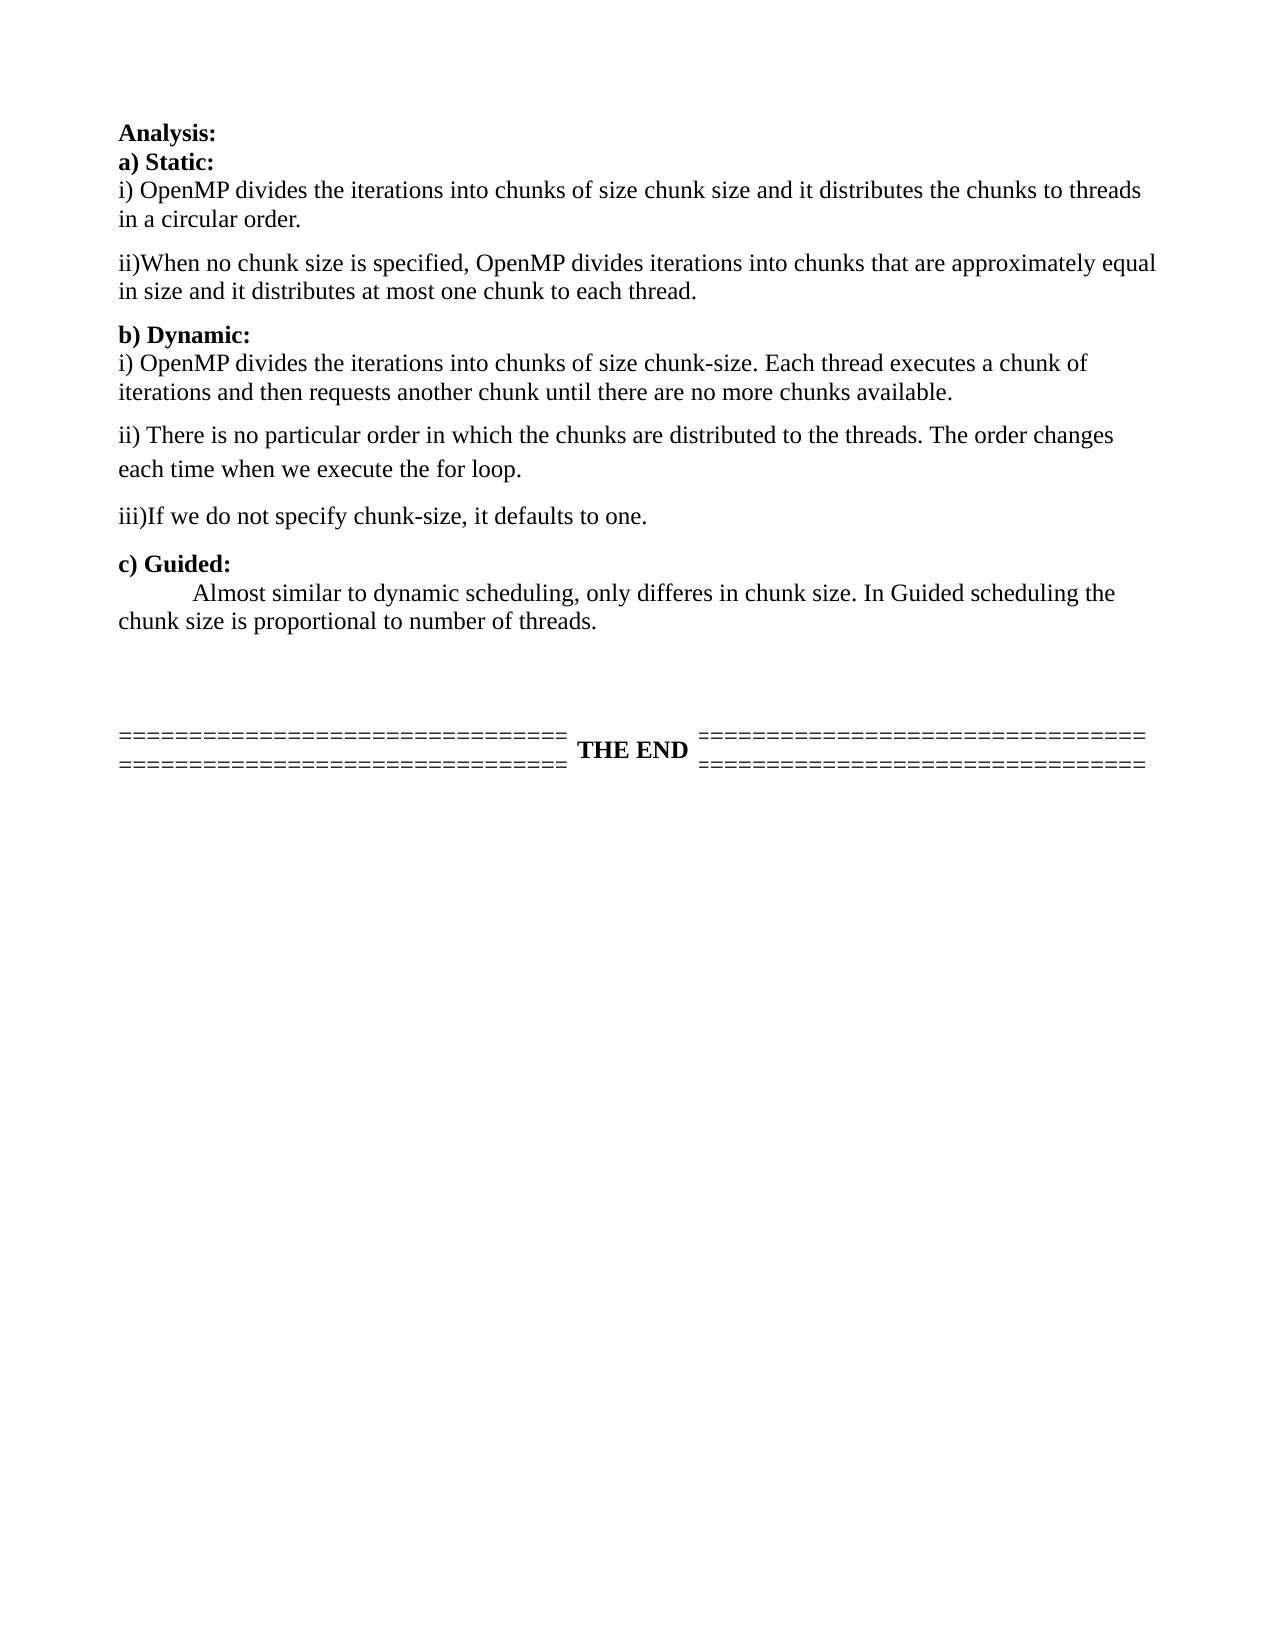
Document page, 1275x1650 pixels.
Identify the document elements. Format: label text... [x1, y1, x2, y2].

text a) Static: [118, 147, 1157, 176]
text ii) There is no particular order in which the chunks are distributed to the threads. The order changes each time when we execute the for loop. [118, 421, 1157, 482]
text Almost similar to dynamic scheduling, only differes in chunk size. In Guided scheduling the chunk size is proportional to number of threads. [118, 578, 1157, 635]
text iii)If we do not specify chunk-size, it defaults to one. [118, 501, 1157, 530]
text i) OpenMP divides the iterations into chunks of size chunk-size. Each thread executes a chunk of iterations and then requests another chunk until there are no more chunks available. [118, 348, 1157, 406]
text ================================================================================================================================================== [118, 721, 1157, 779]
text c) Guided: [118, 549, 1157, 578]
text b) Dynamic: [118, 320, 1157, 348]
text ii)When no chunk size is specified, OpenMP divides iterations into chunks that are approximately equal in size and it distributes at most one chunk to each thread. [118, 248, 1157, 305]
text i) OpenMP divides the iterations into chunks of size chunk size and it distributes the chunks to threads in a circular order. [118, 176, 1157, 233]
text Analysis: [118, 118, 1157, 147]
